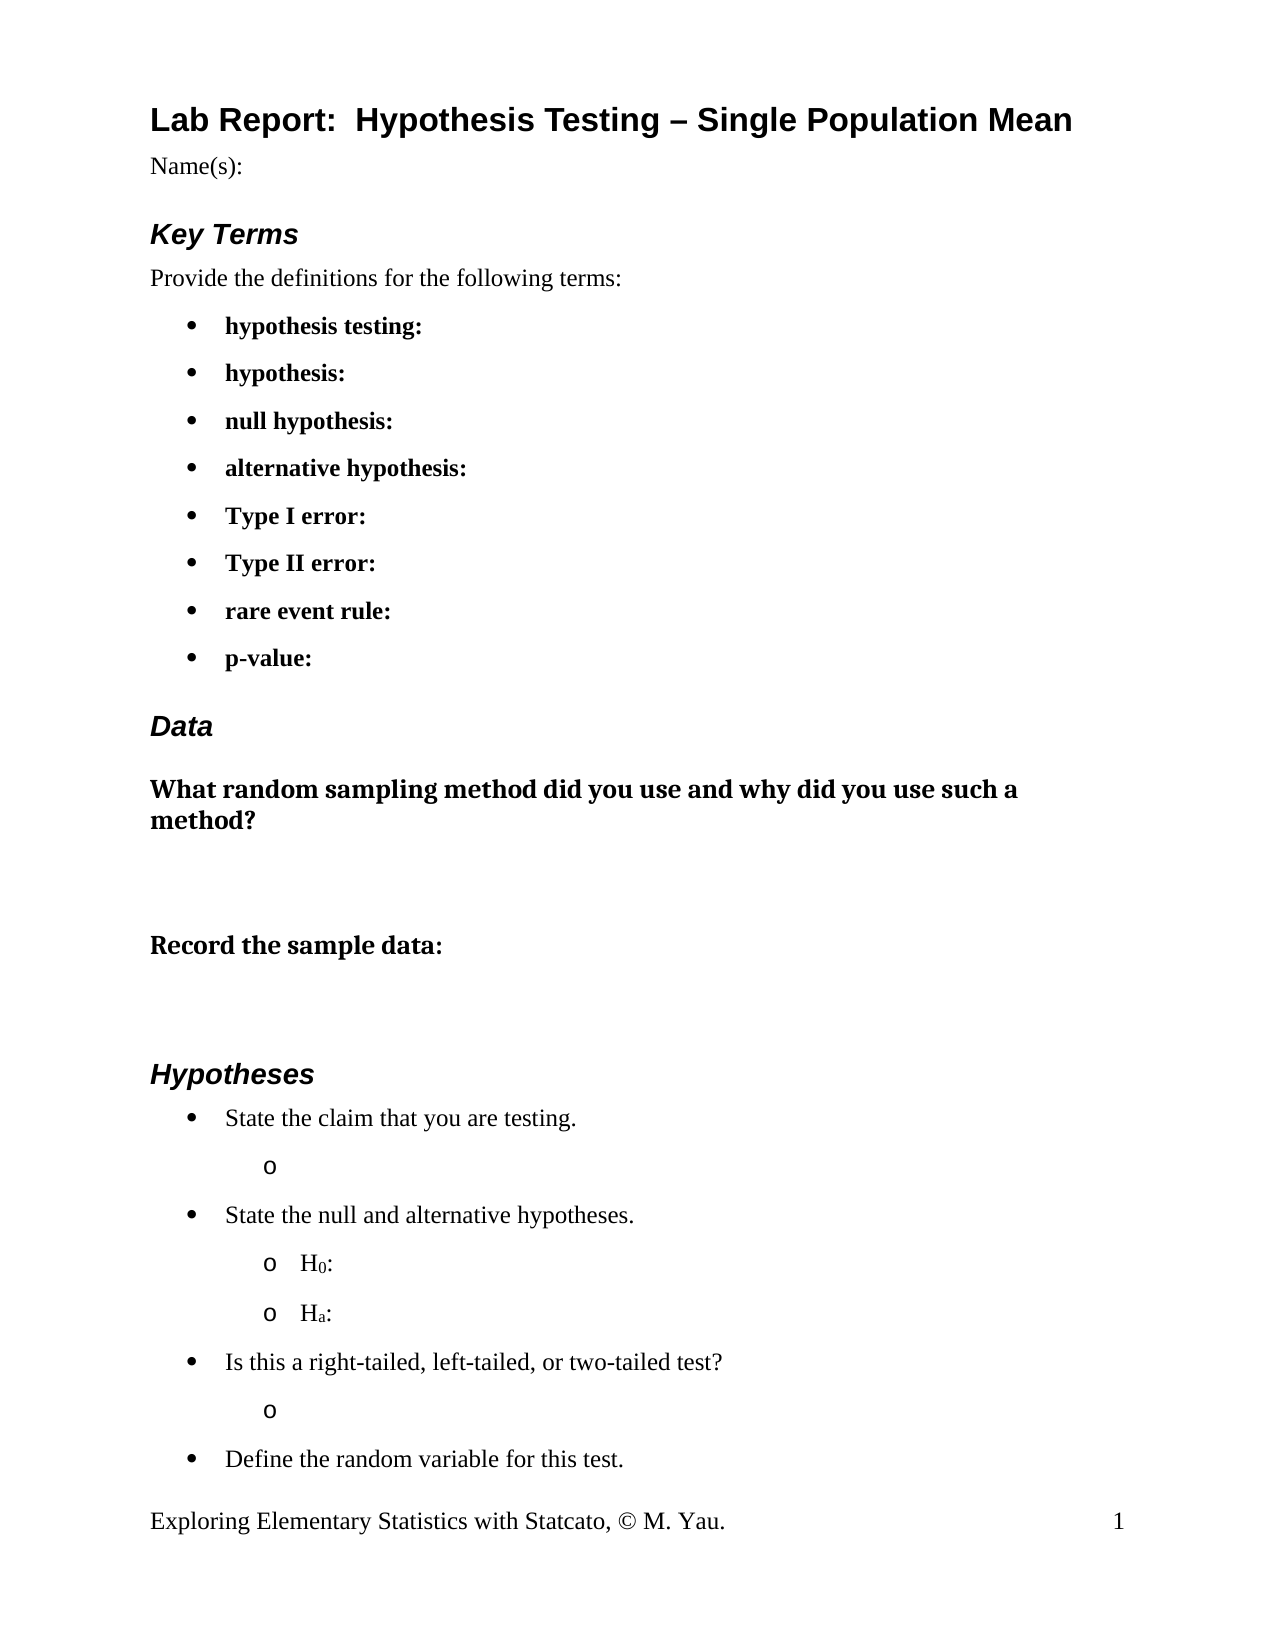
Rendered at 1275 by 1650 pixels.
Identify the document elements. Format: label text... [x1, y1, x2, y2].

list p-value: [187, 643, 1125, 672]
subtitle What random sampling method did you use and why did you use such a method? [150, 774, 1125, 837]
list Type II error: [187, 548, 1125, 577]
list Is this a right-tailed, left-tailed, or two-tailed test? [187, 1347, 1125, 1376]
list rare event rule: [187, 596, 1125, 624]
subtitle Record the sample data: [150, 930, 1125, 961]
subtitle Data [150, 709, 1125, 743]
list Define the random variable for this test. [187, 1444, 1125, 1473]
text Provide the definitions for the following terms: [150, 263, 1125, 292]
list hypothesis: [187, 358, 1125, 387]
list alternative hypothesis: [187, 453, 1125, 482]
list Ha: [262, 1298, 1125, 1328]
list H0: [262, 1248, 1125, 1279]
text Name(s): [150, 151, 1125, 180]
list State the claim that you are testing. [187, 1103, 1125, 1132]
list State the null and alternative hypotheses. [187, 1201, 1125, 1229]
subtitle Lab Report: Hypothesis Testing – Single Population Mean [150, 100, 1125, 138]
list hypothesis testing: [187, 311, 1125, 339]
subtitle Key Terms [150, 217, 1125, 251]
list Type I error: [187, 501, 1125, 529]
list null hypothesis: [187, 406, 1125, 434]
subtitle Hypotheses [150, 1057, 1125, 1091]
